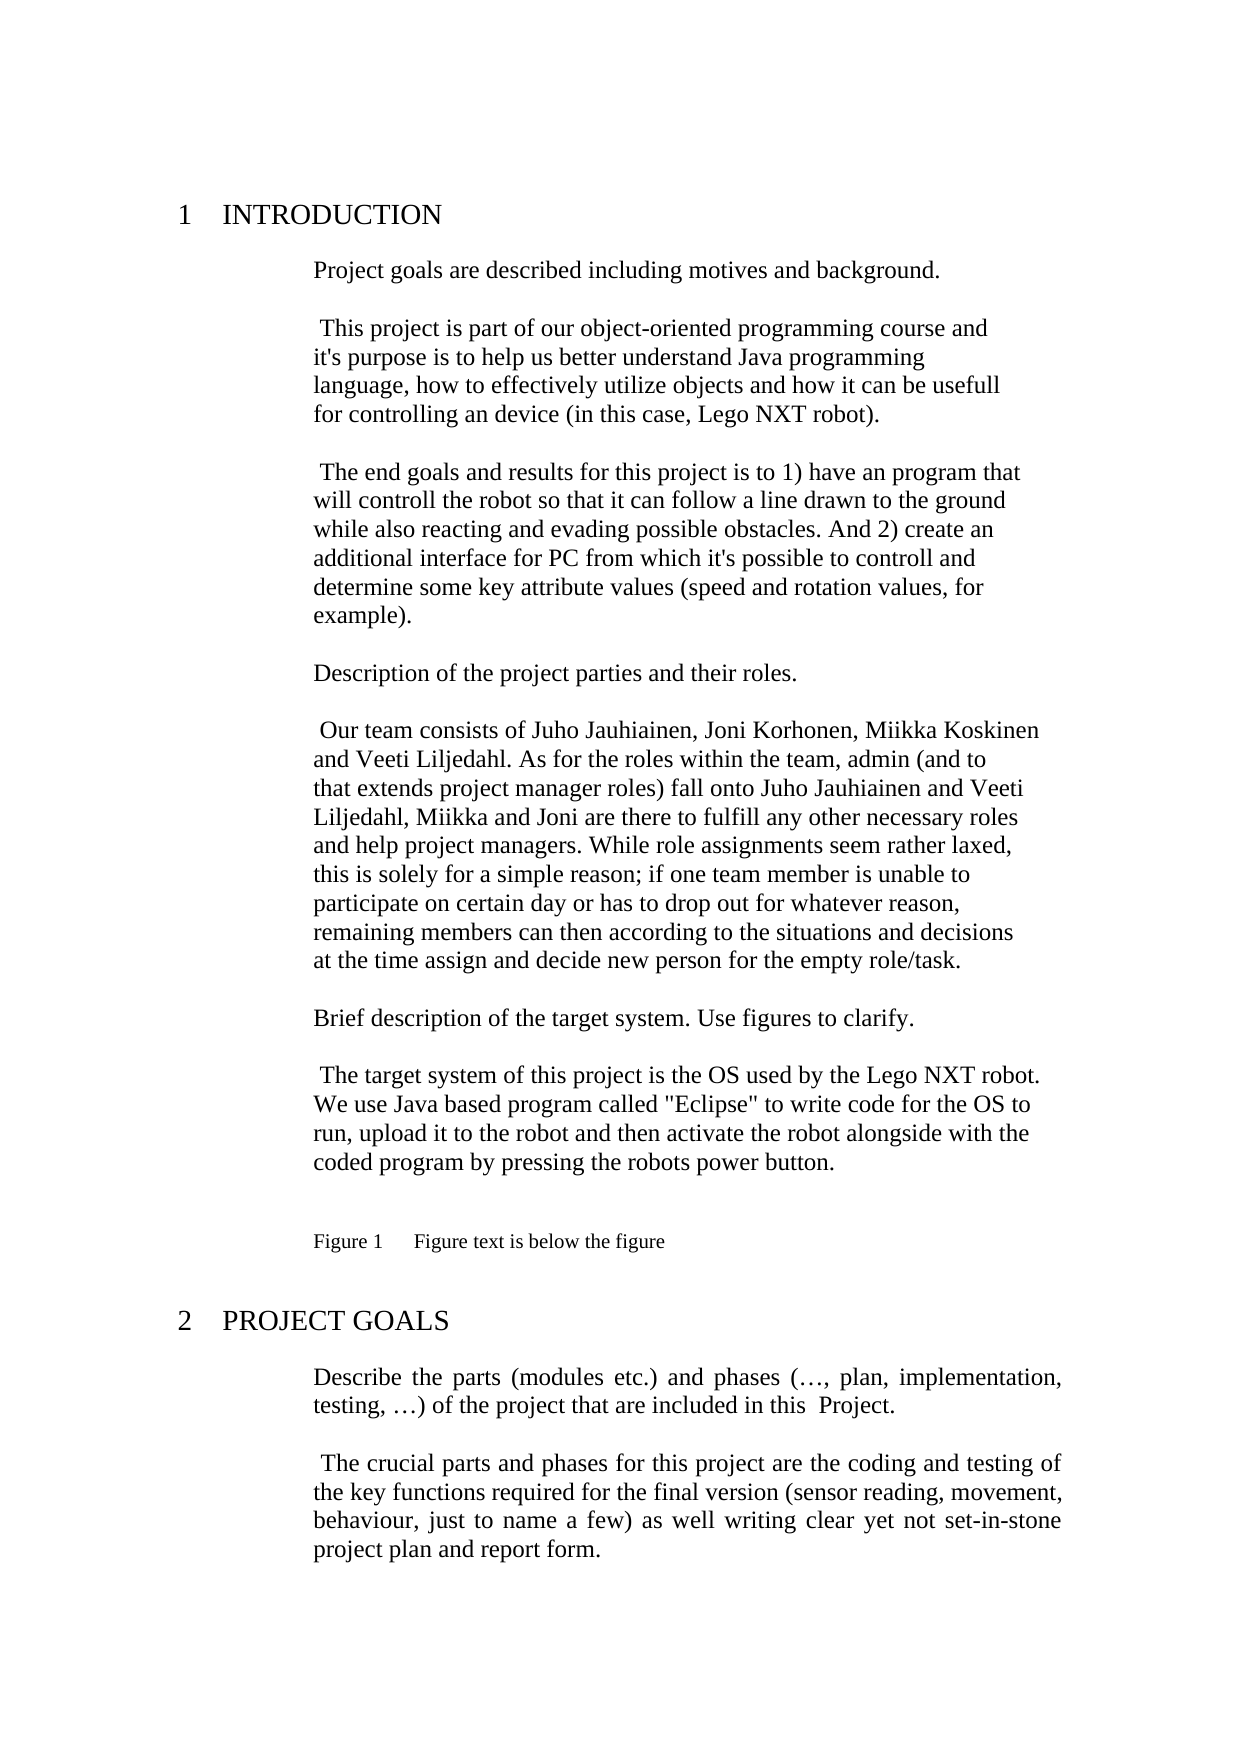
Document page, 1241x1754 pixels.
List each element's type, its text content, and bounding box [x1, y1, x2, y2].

text This project is part of our object-oriented programming course and [313, 313, 1063, 342]
text at the time assign and decide new person for the empty role/task. [313, 945, 1063, 974]
text will controll the robot so that it can follow a line drawn to the ground [313, 485, 1063, 514]
text and help project managers. While role assignments seem rather laxed, [313, 830, 1063, 859]
text We use Java based program called "Eclipse" to write code for the OS to [313, 1089, 1063, 1118]
text The end goals and results for this project is to 1) have an program that [313, 457, 1063, 485]
text Description of the project parties and their roles. [313, 658, 1063, 687]
text example). [313, 600, 1063, 629]
text participate on certain day or has to drop out for whatever reason, [313, 888, 1063, 917]
text additional interface for PC from which it's possible to controll and [313, 543, 1063, 572]
text Brief description of the target system. Use figures to clarify. [313, 1003, 1063, 1032]
text language, how to effectively utilize objects and how it can be usefull [313, 370, 1063, 399]
text The target system of this project is the OS used by the Lego NXT robot. [313, 1060, 1063, 1089]
text coded program by pressing the robots power button. [313, 1147, 1063, 1175]
text that extends project manager roles) fall onto Juho Jauhiainen and Veeti [313, 773, 1063, 802]
text Project goals are described including motives and background. [313, 255, 1063, 284]
list Figure text is below the figure [313, 1229, 1063, 1253]
text determine some key attribute values (speed and rotation values, for [313, 572, 1063, 600]
text Our team consists of Juho Jauhiainen, Joni Korhonen, Miikka Koskinen [313, 715, 1063, 744]
text Describe the parts (modules etc.) and phases (…, plan, implementation, testing, …) of the project that are included in this Project. [313, 1362, 1063, 1419]
subtitle Project goals [177, 1303, 1063, 1337]
text Liljedahl, Miikka and Joni are there to fulfill any other necessary roles [313, 802, 1063, 830]
text The crucial parts and phases for this project are the coding and testing of the key functions required for the final version (sensor reading, movement, behaviour, just to name a few) as well writing clear yet not set-in-stone project plan and report form. [313, 1448, 1063, 1563]
text it's purpose is to help us better understand Java programming [313, 342, 1063, 370]
text this is solely for a simple reason; if one team member is unable to [313, 859, 1063, 888]
subtitle INTroduction [177, 197, 1063, 230]
text for controlling an device (in this case, Lego NXT robot). [313, 399, 1063, 428]
text and Veeti Liljedahl. As for the roles within the team, admin (and to [313, 744, 1063, 773]
text remaining members can then according to the situations and decisions [313, 917, 1063, 945]
text run, upload it to the robot and then activate the robot alongside with the [313, 1118, 1063, 1147]
text while also reacting and evading possible obstacles. And 2) create an [313, 514, 1063, 543]
